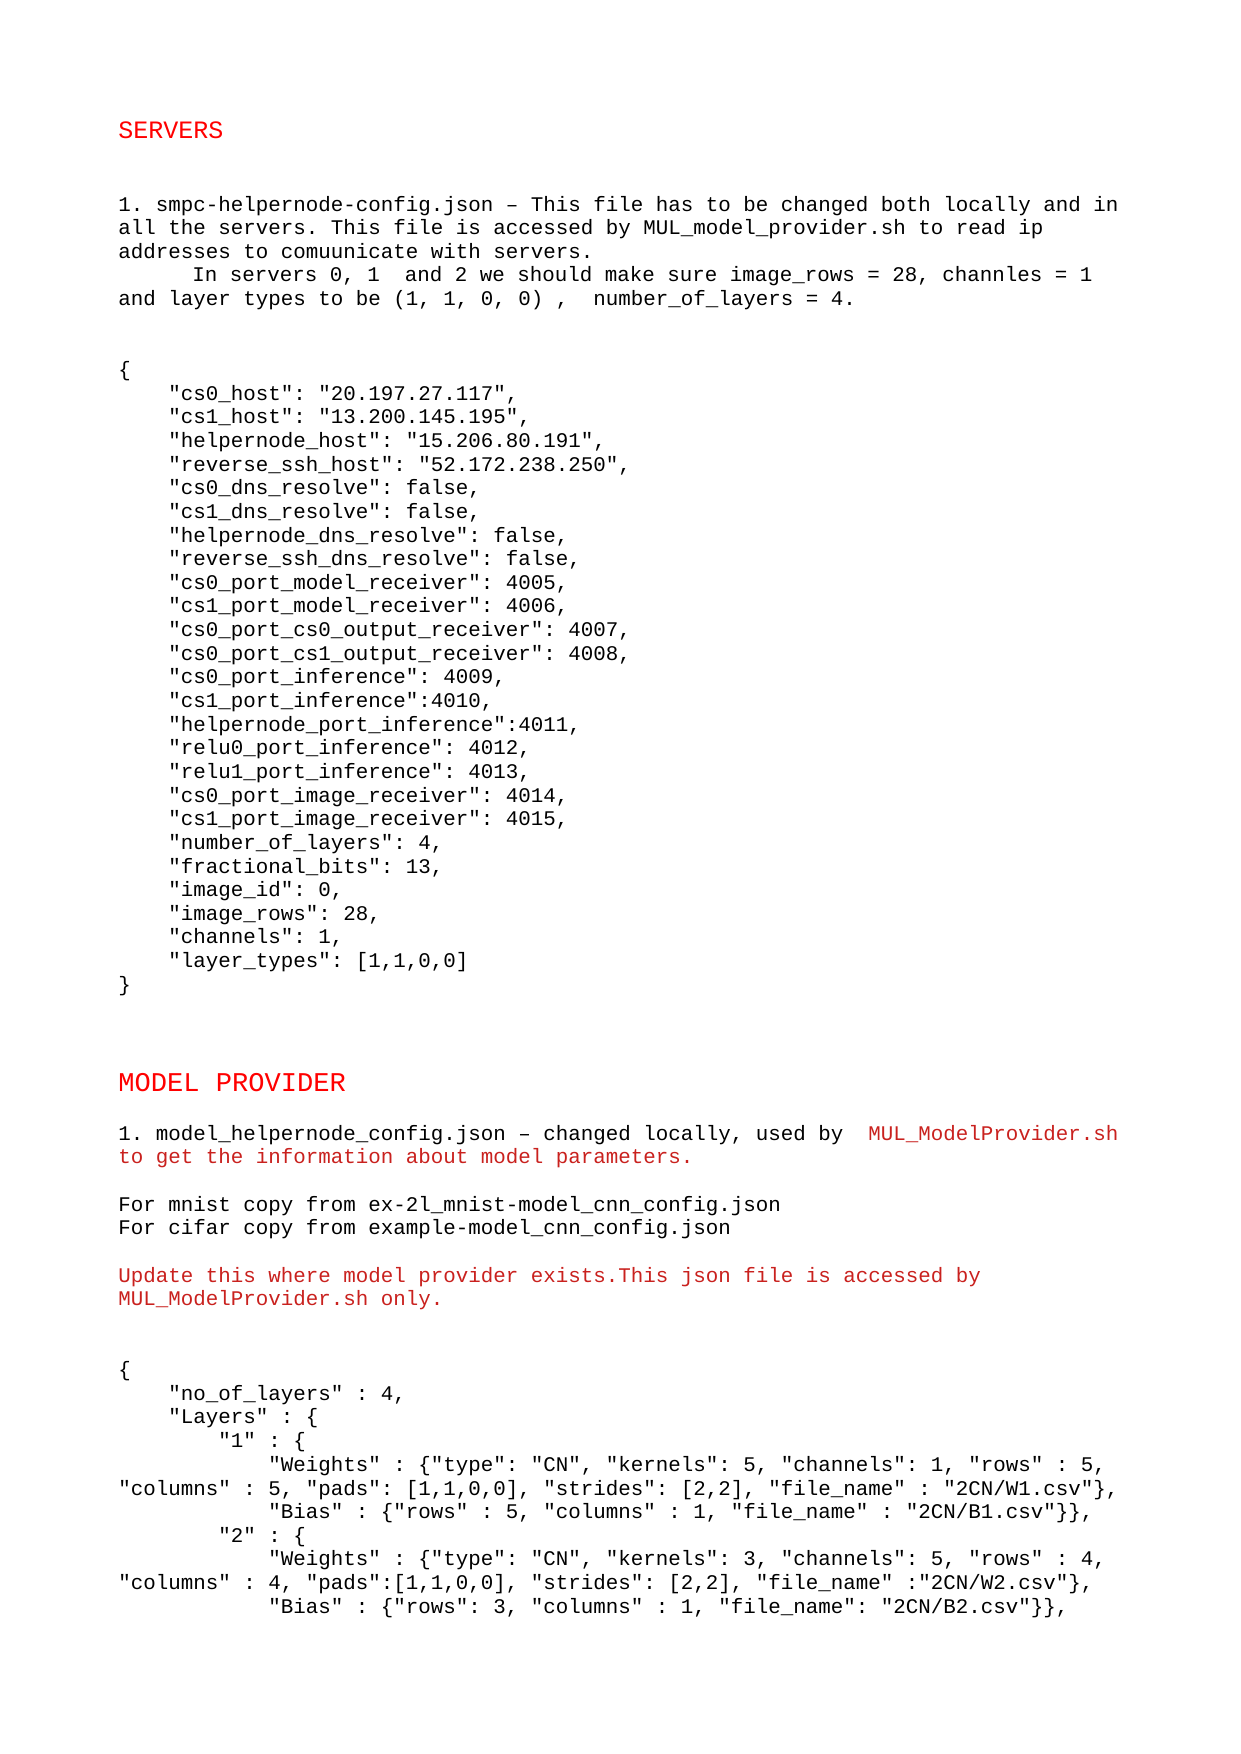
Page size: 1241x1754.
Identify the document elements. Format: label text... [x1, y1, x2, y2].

text "helpernode_port_inference":4011, [118, 714, 1122, 737]
text "reverse_ssh_dns_resolve": false, [118, 548, 1122, 572]
text "helpernode_dns_resolve": false, [118, 524, 1122, 548]
text { [118, 1359, 1122, 1383]
text For cifar copy from example-model_cnn_config.json [118, 1217, 1122, 1241]
text "fractional_bits": 13, [118, 856, 1122, 879]
text SERVERS [118, 118, 1122, 146]
text "reverse_ssh_host": "52.172.238.250", [118, 454, 1122, 477]
text "cs0_port_inference": 4009, [118, 666, 1122, 690]
text "cs0_dns_resolve": false, [118, 477, 1122, 501]
text "cs1_dns_resolve": false, [118, 501, 1122, 524]
text "cs1_port_model_receiver": 4006, [118, 596, 1122, 619]
text "cs0_host": "20.197.27.117", [118, 383, 1122, 406]
text "no_of_layers" : 4, [118, 1383, 1122, 1407]
text "cs0_port_image_receiver": 4014, [118, 785, 1122, 808]
text "Weights" : {"type": "CN", "kernels": 3, "channels": 5, "rows" : 4, "columns" : 4, "pads":[1,1,0,0], "strides": [2,2], "file_name" :"2CN/W2.csv"}, [118, 1548, 1122, 1596]
text "Weights" : {"type": "CN", "kernels": 5, "channels": 1, "rows" : 5, "columns" : 5, "pads": [1,1,0,0], "strides": [2,2], "file_name" : "2CN/W1.csv"}, [118, 1454, 1122, 1501]
text For mnist copy from ex-2l_mnist-model_cnn_config.json [118, 1194, 1122, 1217]
text "1" : { [118, 1430, 1122, 1454]
text "number_of_layers": 4, [118, 832, 1122, 856]
text "cs0_port_cs0_output_receiver": 4007, [118, 619, 1122, 643]
text "image_id": 0, [118, 879, 1122, 903]
text "relu0_port_inference": 4012, [118, 737, 1122, 761]
text "cs1_port_inference":4010, [118, 690, 1122, 714]
text "cs0_port_model_receiver": 4005, [118, 572, 1122, 596]
text Update this where model provider exists.This json file is accessed by MUL_ModelProvider.sh only. [118, 1265, 1122, 1312]
text In servers 0, 1 and 2 we should make sure image_rows = 28, channles = 1 and layer types to be (1, 1, 0, 0) , number_of_layers = 4. [118, 264, 1122, 312]
text { [118, 359, 1122, 383]
text "Bias" : {"rows": 3, "columns" : 1, "file_name": "2CN/B2.csv"}}, [118, 1596, 1122, 1619]
text "helpernode_host": "15.206.80.191", [118, 430, 1122, 454]
text "layer_types": [1,1,0,0] [118, 950, 1122, 974]
text 1. smpc-helpernode-config.json – This file has to be changed both locally and in all the servers. This file is accessed by MUL_model_provider.sh to read ip addresses to comuunicate with servers. [118, 193, 1122, 264]
text MODEL PROVIDER [118, 1068, 1122, 1099]
text "cs0_port_cs1_output_receiver": 4008, [118, 643, 1122, 666]
text "cs1_port_image_receiver": 4015, [118, 808, 1122, 832]
text "image_rows": 28, [118, 903, 1122, 927]
text "cs1_host": "13.200.145.195", [118, 406, 1122, 430]
text "relu1_port_inference": 4013, [118, 761, 1122, 785]
text "Layers" : { [118, 1407, 1122, 1430]
text "Bias" : {"rows" : 5, "columns" : 1, "file_name" : "2CN/B1.csv"}}, [118, 1501, 1122, 1525]
text } [118, 974, 1122, 997]
text "2" : { [118, 1525, 1122, 1548]
text "channels": 1, [118, 927, 1122, 950]
text 1. model_helpernode_config.json – changed locally, used by MUL_ModelProvider.sh to get the information about model parameters. [118, 1123, 1122, 1170]
